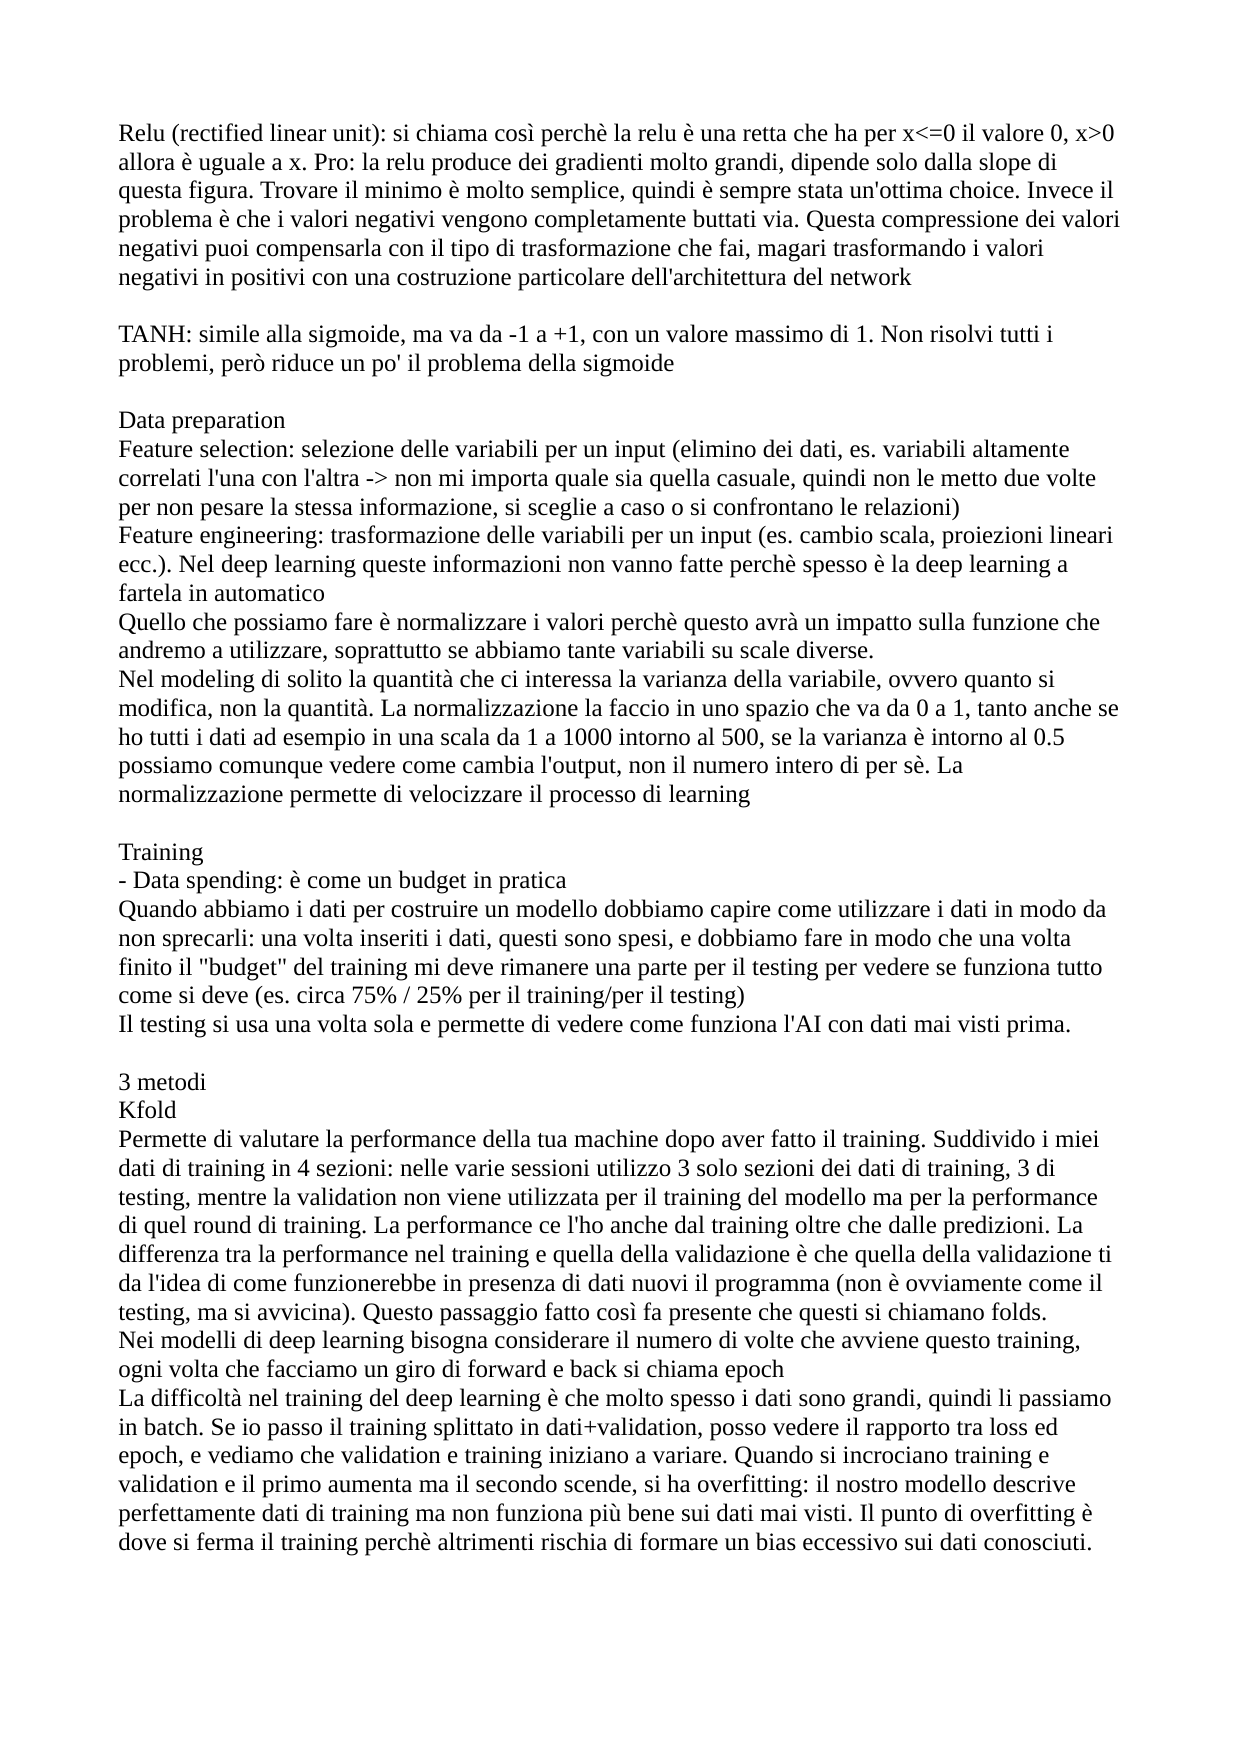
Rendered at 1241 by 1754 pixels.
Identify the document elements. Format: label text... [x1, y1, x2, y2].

text La difficoltà nel training del deep learning è che molto spesso i dati sono grandi, quindi li passiamo in batch. Se io passo il training splittato in dati+validation, posso vedere il rapporto tra loss ed epoch, e vediamo che validation e training iniziano a variare. Quando si incrociano training e validation e il primo aumenta ma il secondo scende, si ha overfitting: il nostro modello descrive perfettamente dati di training ma non funziona più bene sui dati mai visti. Il punto di overfitting è dove si ferma il training perchè altrimenti rischia di formare un bias eccessivo sui dati conosciuti. [118, 1383, 1122, 1556]
text Quello che possiamo fare è normalizzare i valori perchè questo avrà un impatto sulla funzione che andremo a utilizzare, soprattutto se abbiamo tante variabili su scale diverse. [118, 607, 1122, 664]
text Il testing si usa una volta sola e permette di vedere come funziona l'AI con dati mai visti prima. [118, 1009, 1122, 1038]
text 3 metodi [118, 1067, 1122, 1096]
text Kfold [118, 1096, 1122, 1124]
text Relu (rectified linear unit): si chiama così perchè la relu è una retta che ha per x<=0 il valore 0, x>0 allora è uguale a x. Pro: la relu produce dei gradienti molto grandi, dipende solo dalla slope di questa figura. Trovare il minimo è molto semplice, quindi è sempre stata un'ottima choice. Invece il problema è che i valori negativi vengono completamente buttati via. Questa compressione dei valori negativi puoi compensarla con il tipo di trasformazione che fai, magari trasformando i valori negativi in positivi con una costruzione particolare dell'architettura del network [118, 118, 1122, 291]
text Training [118, 837, 1122, 866]
text Quando abbiamo i dati per costruire un modello dobbiamo capire come utilizzare i dati in modo da non sprecarli: una volta inseriti i dati, questi sono spesi, e dobbiamo fare in modo che una volta finito il "budget" del training mi deve rimanere una parte per il testing per vedere se funziona tutto come si deve (es. circa 75% / 25% per il training/per il testing) [118, 894, 1122, 1009]
text Data preparation [118, 406, 1122, 434]
text Nel modeling di solito la quantità che ci interessa la varianza della variabile, ovvero quanto si modifica, non la quantità. La normalizzazione la faccio in uno spazio che va da 0 a 1, tanto anche se ho tutti i dati ad esempio in una scala da 1 a 1000 intorno al 500, se la varianza è intorno al 0.5 possiamo comunque vedere come cambia l'output, non il numero intero di per sè. La normalizzazione permette di velocizzare il processo di learning [118, 664, 1122, 808]
text Permette di valutare la performance della tua machine dopo aver fatto il training. Suddivido i miei dati di training in 4 sezioni: nelle varie sessioni utilizzo 3 solo sezioni dei dati di training, 3 di testing, mentre la validation non viene utilizzata per il training del modello ma per la performance di quel round di training. La performance ce l'ho anche dal training oltre che dalle predizioni. La differenza tra la performance nel training e quella della validazione è che quella della validazione ti da l'idea di come funzionerebbe in presenza di dati nuovi il programma (non è ovviamente come il testing, ma si avvicina). Questo passaggio fatto così fa presente che questi si chiamano folds. [118, 1124, 1122, 1326]
text Nei modelli di deep learning bisogna considerare il numero di volte che avviene questo training, ogni volta che facciamo un giro di forward e back si chiama epoch [118, 1326, 1122, 1383]
text Feature engineering: trasformazione delle variabili per un input (es. cambio scala, proiezioni lineari ecc.). Nel deep learning queste informazioni non vanno fatte perchè spesso è la deep learning a fartela in automatico [118, 521, 1122, 607]
text Feature selection: selezione delle variabili per un input (elimino dei dati, es. variabili altamente correlati l'una con l'altra -> non mi importa quale sia quella casuale, quindi non le metto due volte per non pesare la stessa informazione, si sceglie a caso o si confrontano le relazioni) [118, 434, 1122, 521]
text - Data spending: è come un budget in pratica [118, 866, 1122, 894]
text TANH: simile alla sigmoide, ma va da -1 a +1, con un valore massimo di 1. Non risolvi tutti i problemi, però riduce un po' il problema della sigmoide [118, 319, 1122, 377]
